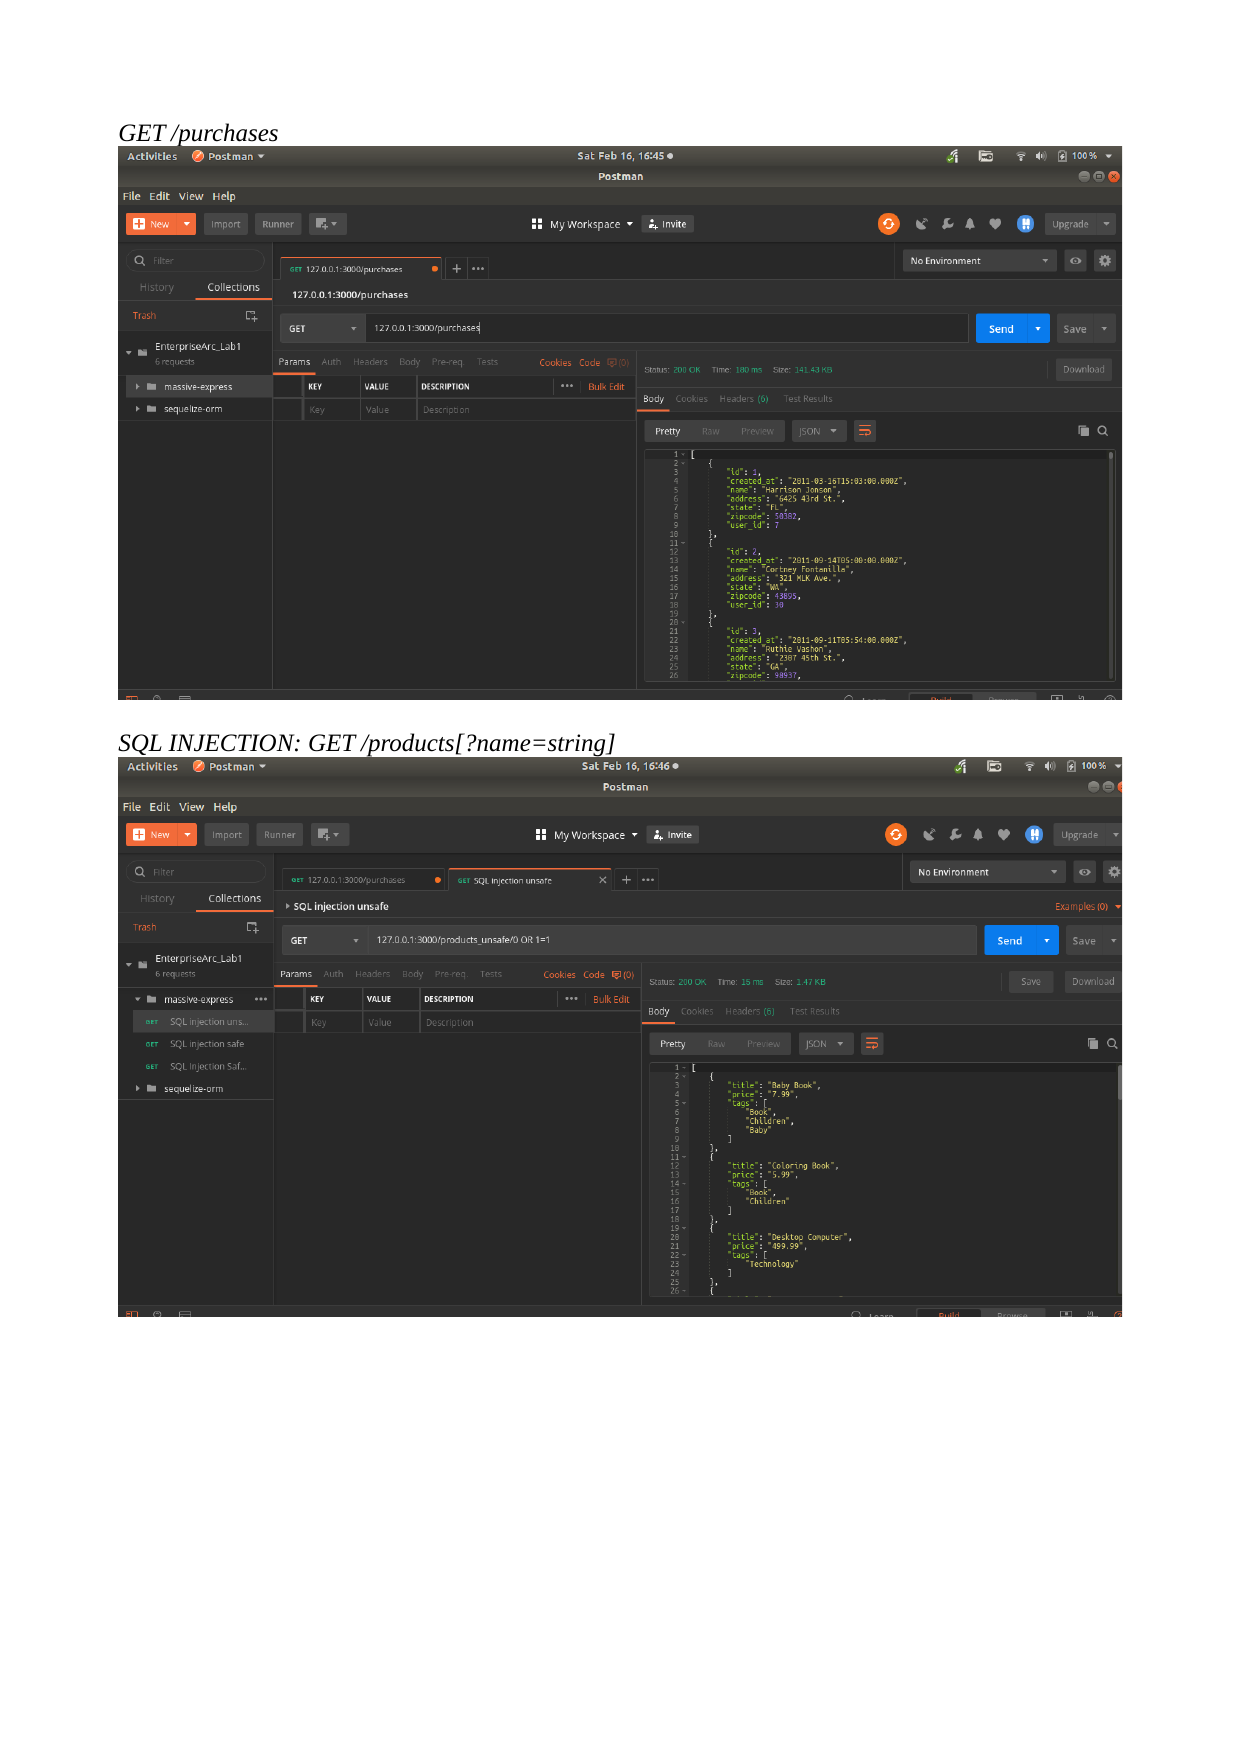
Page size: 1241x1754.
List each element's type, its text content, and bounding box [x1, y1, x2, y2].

text GET /purchases [118, 118, 1122, 146]
picture [118, 757, 1123, 1317]
picture [118, 146, 1123, 700]
text SQL INJECTION: GET /products[?name=string] [118, 728, 1122, 757]
